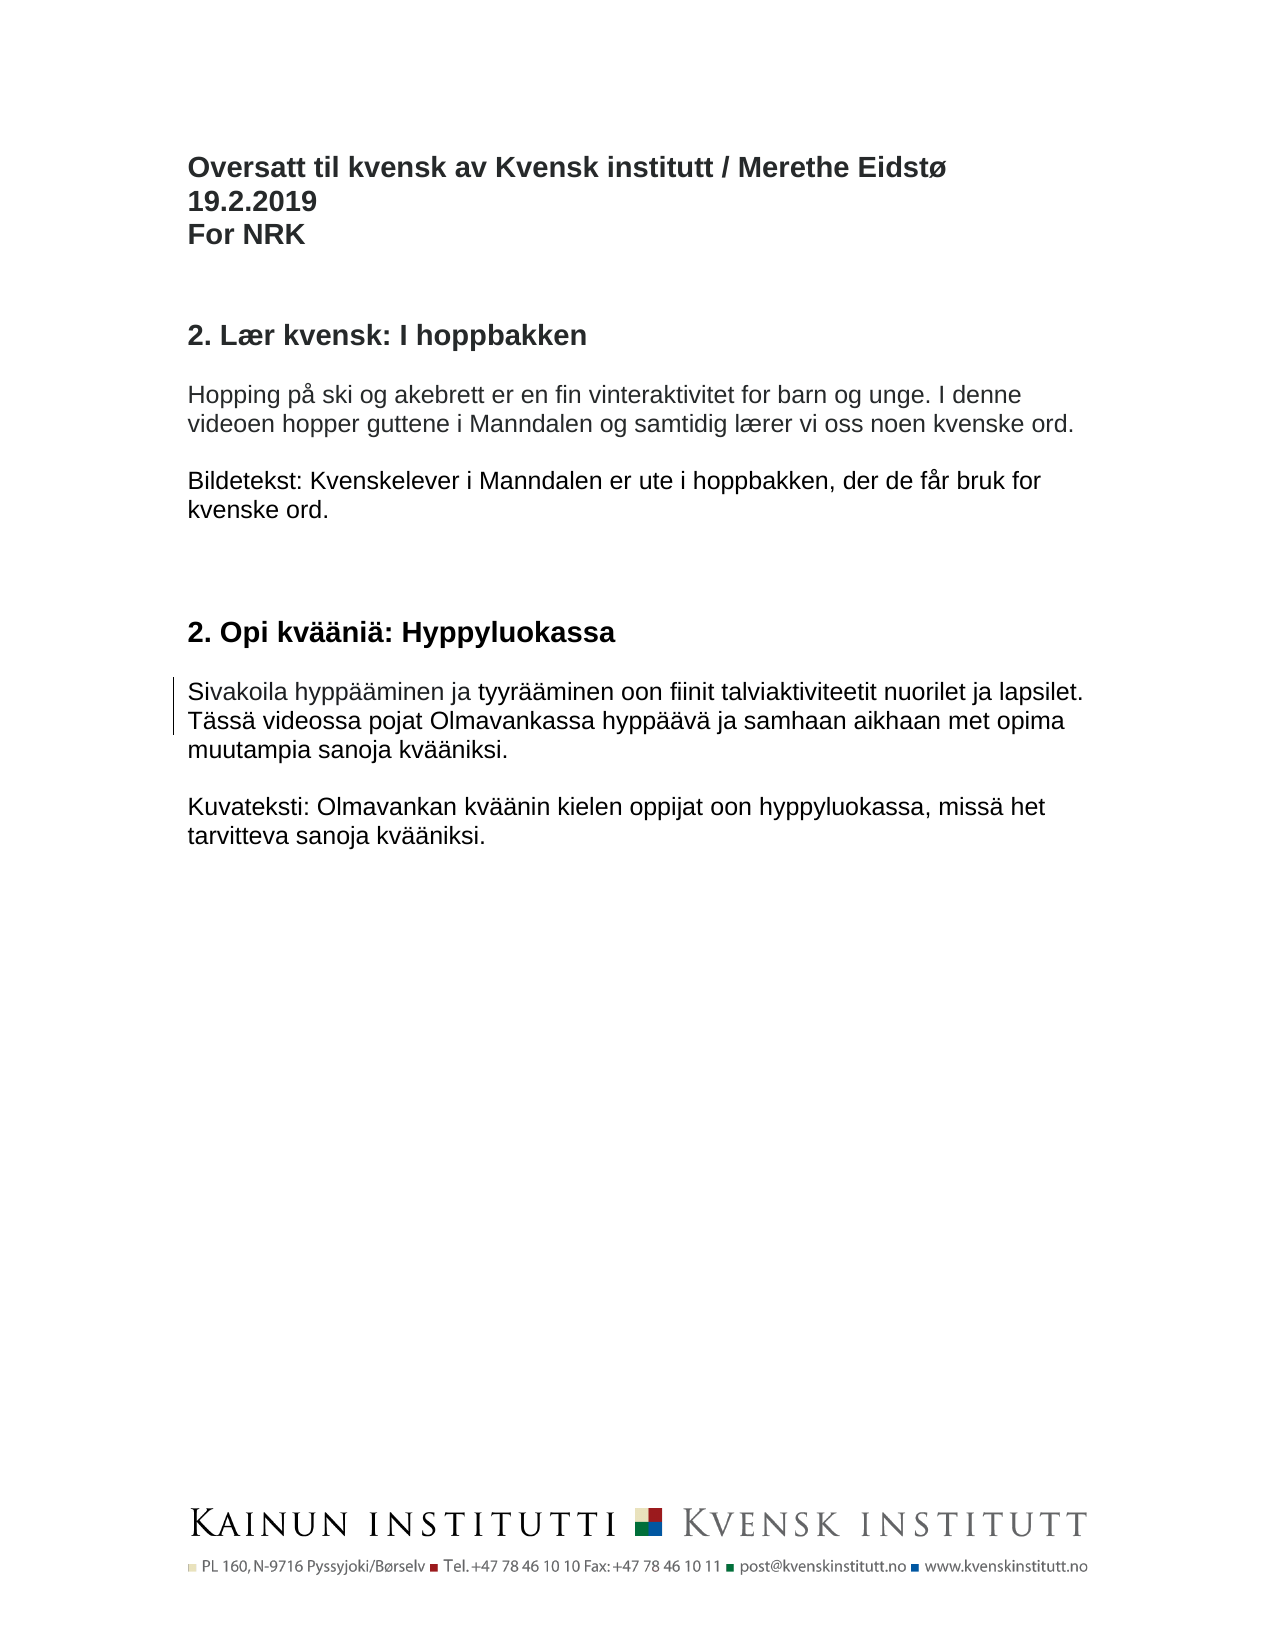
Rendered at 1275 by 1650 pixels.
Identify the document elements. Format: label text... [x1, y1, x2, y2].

text 2. Opi kvääniä: Hyppyluokassa [187, 615, 1087, 648]
text Bildetekst: Kvenskelever i Manndalen er ute i hoppbakken, der de får bruk for kvenske ord. [187, 466, 1087, 524]
text Sivakoila hyppääminen ja tyyrääminen oon fiinit talviaktiviteetit nuorilet ja lapsilet. Tässä videossa pojat Olmavankassa hyppäävä ja samhaan aikhaan met opima muutampia sanoja kvääniksi. [187, 677, 1087, 763]
text 2. Lær kvensk: I hoppbakken [187, 318, 1087, 351]
text Hopping på ski og akebrett er en fin vinteraktivitet for barn og unge. I denne videoen hopper guttene i Manndalen og samtidig lærer vi oss noen kvenske ord. [187, 380, 1087, 437]
text For NRK [187, 217, 1087, 251]
picture [187, 1508, 1088, 1577]
text Kuvateksti: Olmavankan kväänin kielen oppijat oon hyppyluokassa, missä het tarvitteva sanoja kvääniksi. [187, 792, 1087, 849]
text 19.2.2019 [187, 183, 1087, 217]
text Oversatt til kvensk av Kvensk institutt / Merethe Eidstø [187, 150, 1087, 183]
